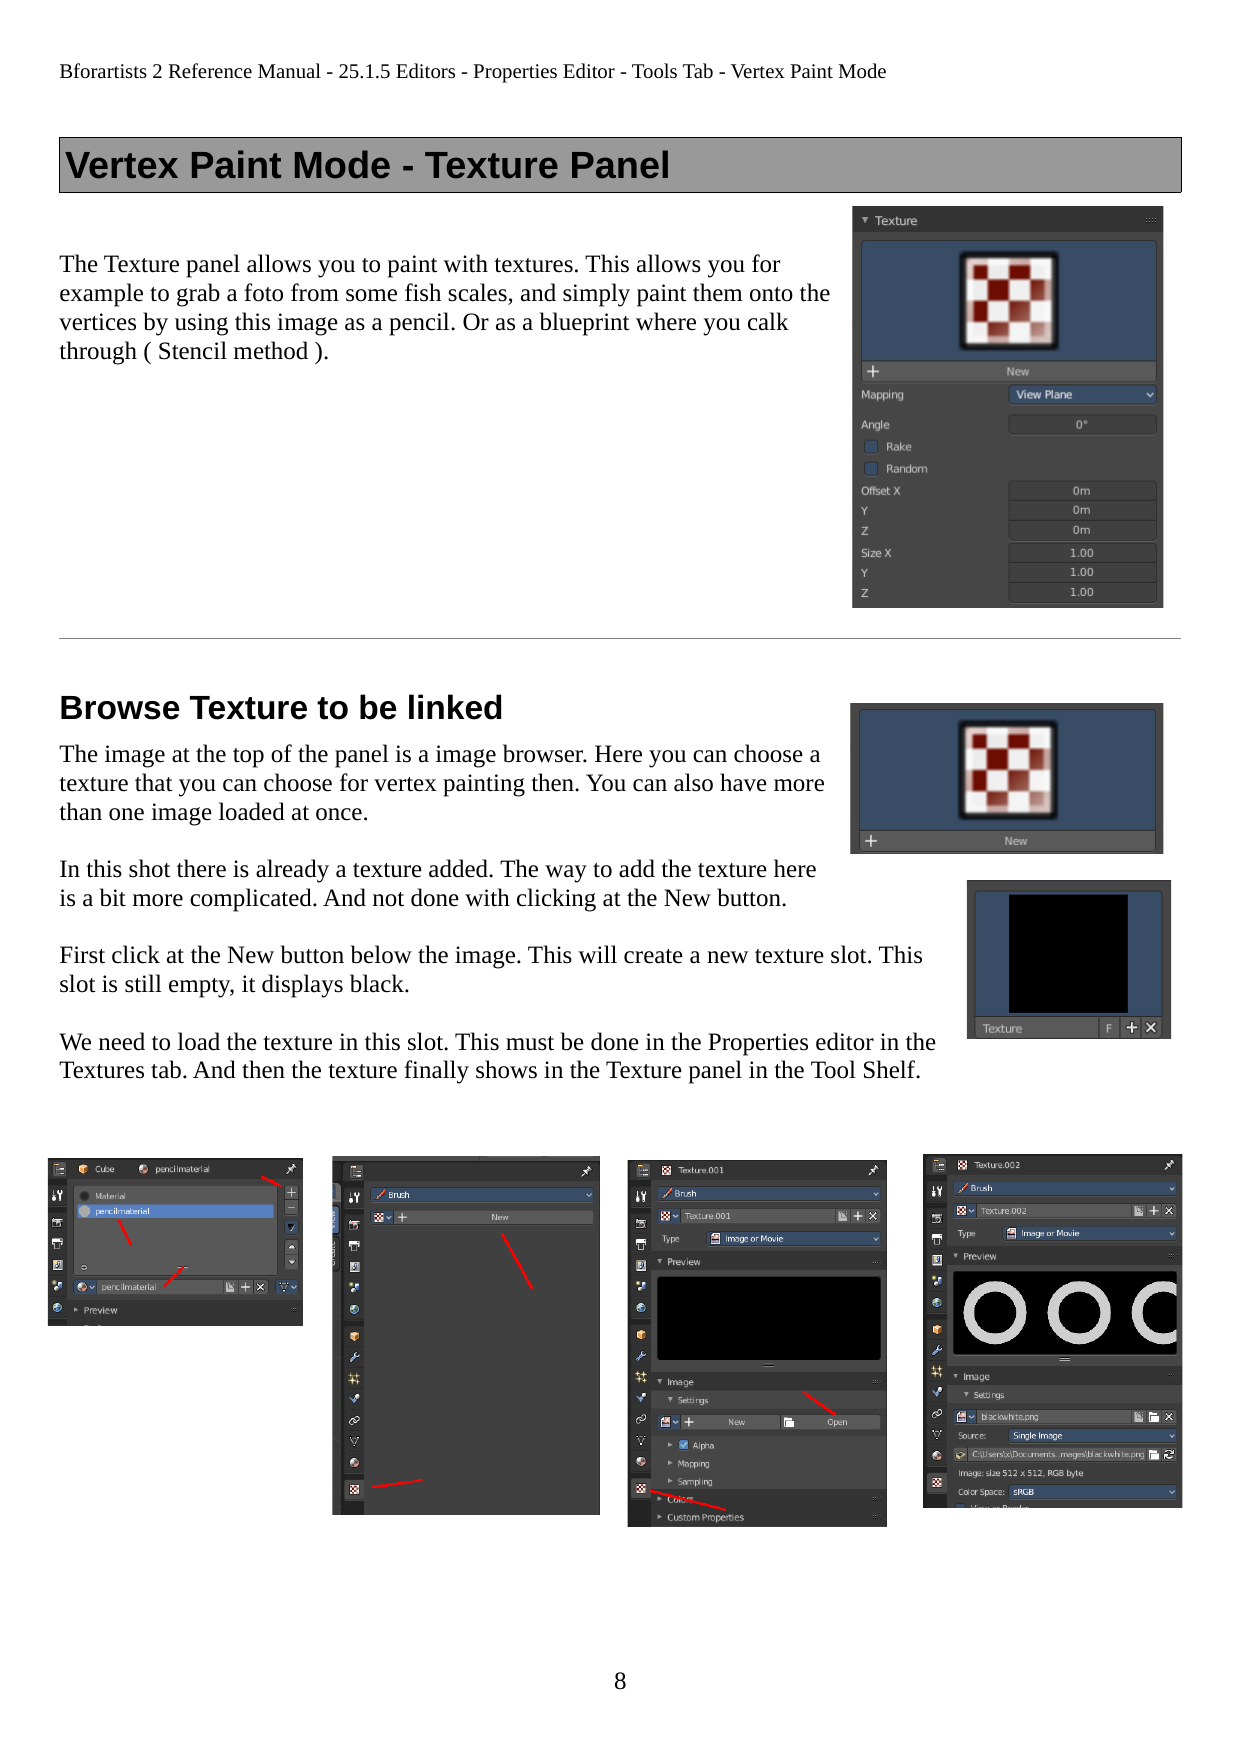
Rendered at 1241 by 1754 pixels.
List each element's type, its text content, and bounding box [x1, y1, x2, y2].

text The image at the top of the panel is a image browser. Here you can choose a texture that you can choose for vertex painting then. You can also have more than one image loaded at once. [59, 739, 850, 826]
picture [850, 703, 1164, 854]
picture [923, 1154, 1183, 1508]
text The Texture panel allows you to paint with textures. This allows you for example to grab a foto from some fish scales, and simply paint them onto the vertices by using this image as a pencil. Or as a blueprint where you calk through ( Stencil method ). [59, 249, 852, 364]
picture [332, 1156, 600, 1515]
picture [627, 1160, 887, 1527]
picture [852, 206, 1164, 608]
text First click at the New button below the image. This will create a new texture slot. This slot is still empty, it displays black. [59, 941, 966, 998]
picture [966, 880, 1172, 1039]
text We need to load the texture in this slot. This must be done in the Properties editor in the Textures tab. And then the texture finally shows in the Texture panel in the Tool Shelf. [59, 1027, 1181, 1084]
text In this shot there is already a texture added. The way to add the texture here is a bit more complicated. And not done with clicking at the New button. [59, 854, 1181, 912]
subtitle Browse Texture to be linked [59, 688, 1181, 727]
picture [47, 1158, 303, 1326]
table_header Vertex Paint Mode - Texture Panel [60, 138, 1181, 192]
